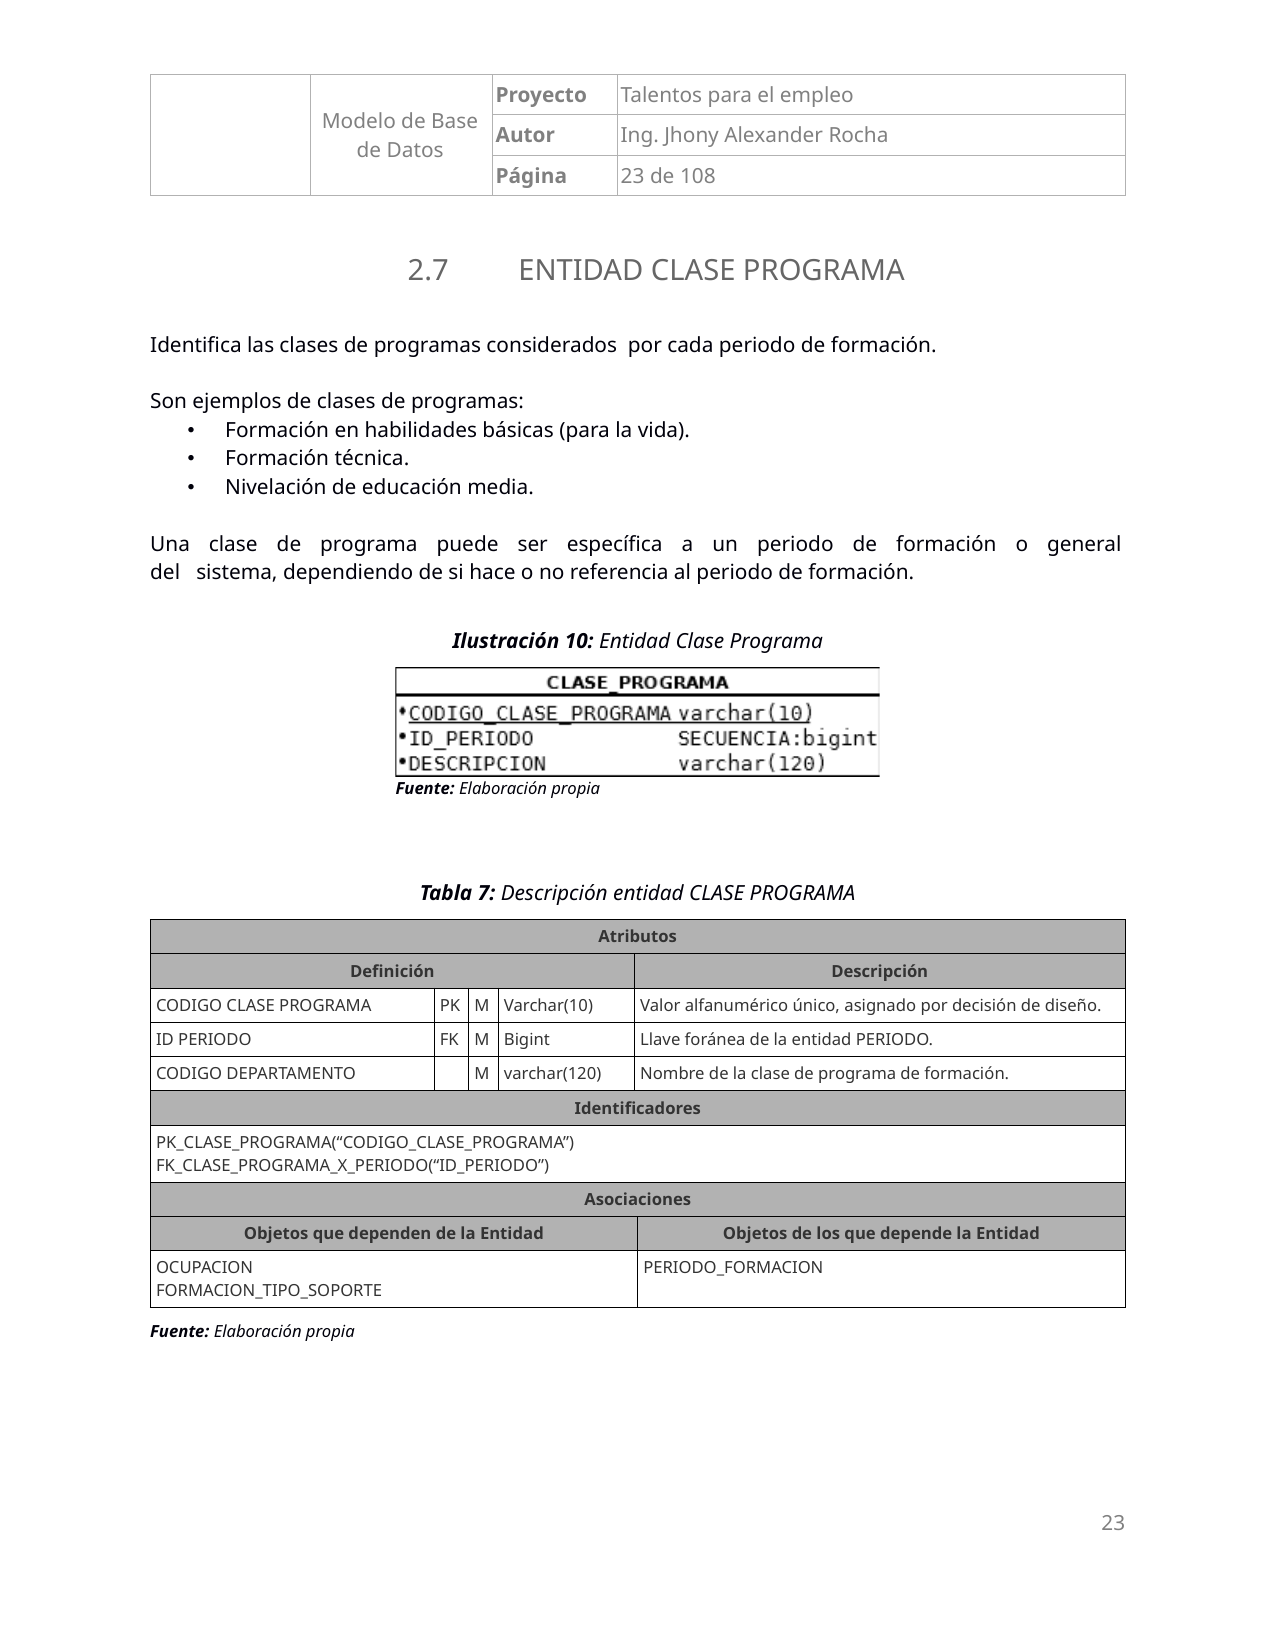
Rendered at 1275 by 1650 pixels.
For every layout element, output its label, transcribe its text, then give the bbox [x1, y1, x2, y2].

table_cell CODIGO CLASE PROGRAMA [151, 989, 434, 1022]
text Una clase de programa puede ser específica a un periodo de formación o general del sistema, dependiendo de si hace o no referencia al periodo de formación. [150, 529, 1125, 586]
text Tabla 7: Descripción entidad CLASE PROGRAMA [150, 878, 1125, 907]
text Fuente: Elaboración propia [150, 1320, 1125, 1342]
text Son ejemplos de clases de programas: [150, 387, 1125, 415]
table_cell Descripción [635, 954, 1125, 988]
table_cell Objetos de los que depende la Entidad [638, 1217, 1125, 1250]
table_cell PK [435, 989, 468, 1022]
text Identifica las clases de programas considerados por cada periodo de formación. [150, 330, 1125, 358]
table_cell Valor alfanumérico único, asignado por decisión de diseño. [635, 989, 1125, 1022]
table_cell Objetos que dependen de la Entidad [151, 1217, 637, 1250]
list Nivelación de educación media. [187, 472, 1125, 500]
table_cell Bigint [499, 1023, 634, 1056]
table_cell M [469, 1057, 498, 1090]
table_cell Identificadores [151, 1091, 1125, 1125]
table_cell OCUPACION FORMACION_TIPO_SOPORTE [151, 1251, 637, 1307]
text Fuente: Elaboración propia [395, 777, 880, 799]
table_cell [435, 1057, 468, 1090]
table_cell PERIODO_FORMACION [638, 1251, 1125, 1307]
table_cell varchar(120) [499, 1057, 634, 1090]
picture [395, 667, 880, 777]
table_header Atributos [151, 920, 1125, 953]
table_cell PK_CLASE_PROGRAMA(“CODIGO_CLASE_PROGRAMA”) FK_CLASE_PROGRAMA_X_PERIODO(“ID_PERIODO”) [151, 1126, 1125, 1182]
table_cell FK [435, 1023, 468, 1056]
table_cell Definición [151, 954, 634, 988]
text Ilustración 10: Entidad Clase Programa [395, 627, 880, 667]
table_cell CODIGO DEPARTAMENTO [151, 1057, 434, 1090]
list Formación en habilidades básicas (para la vida). [187, 415, 1125, 443]
table_cell M [469, 1023, 498, 1056]
table_cell ID PERIODO [151, 1023, 434, 1056]
table_cell Llave foránea de la entidad PERIODO. [635, 1023, 1125, 1056]
table_cell M [469, 989, 498, 1022]
subtitle Entidad Clase Programa [179, 249, 1125, 289]
list Formación técnica. [187, 443, 1125, 472]
table_cell Asociaciones [151, 1183, 1125, 1216]
table_cell Nombre de la clase de programa de formación. [635, 1057, 1125, 1090]
table_cell Varchar(10) [499, 989, 634, 1022]
